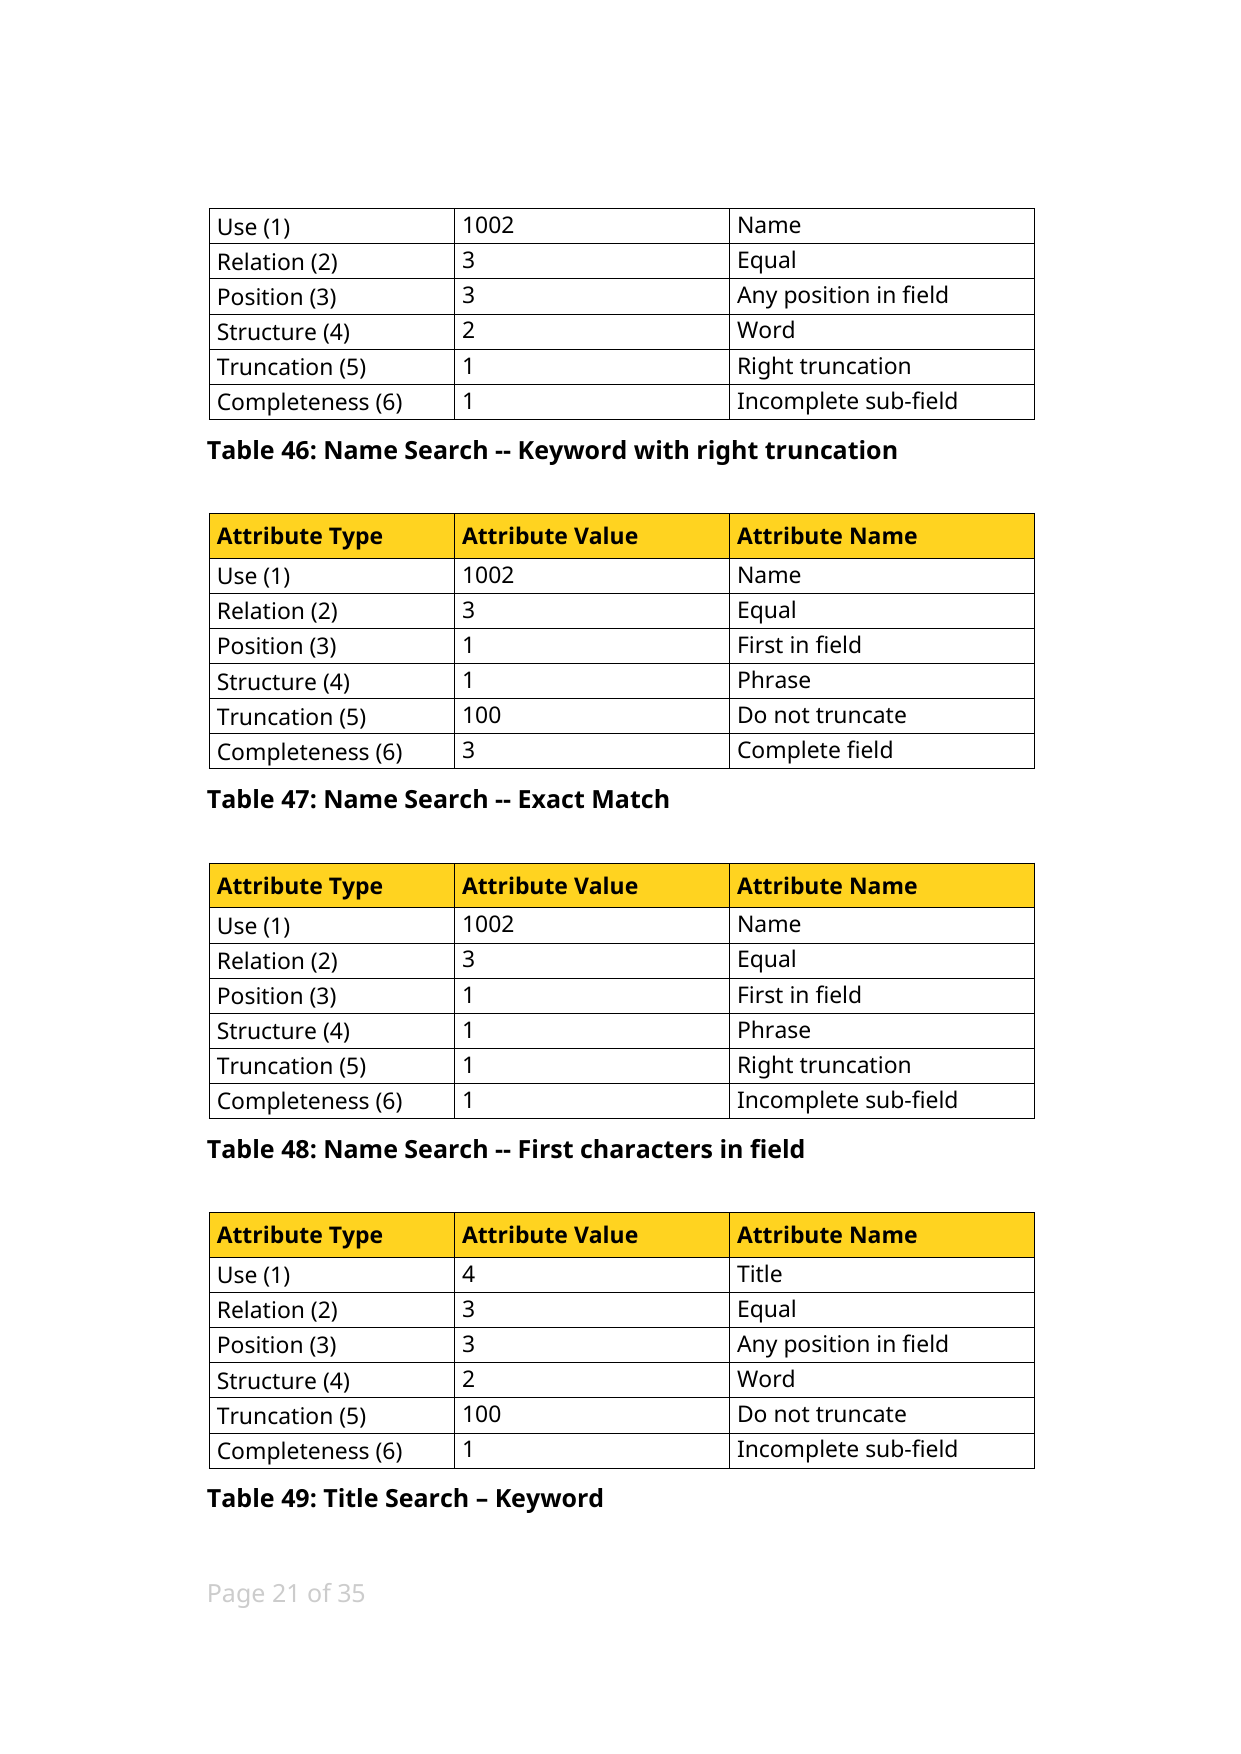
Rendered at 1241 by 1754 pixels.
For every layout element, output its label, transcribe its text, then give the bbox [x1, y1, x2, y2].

table_cell Do not truncate [730, 1398, 1034, 1432]
table_cell 1 [455, 979, 729, 1013]
table_cell Right truncation [730, 350, 1034, 384]
text Table 49: Title Search – Keyword [207, 1481, 1033, 1515]
table_cell 3 [455, 944, 729, 977]
table_cell Truncation (5) [210, 1049, 454, 1083]
text Table 48: Name Search -- First characters in field [207, 1131, 1033, 1166]
table_cell 3 [455, 594, 729, 628]
table_cell Word [730, 1363, 1034, 1397]
table_cell 1 [455, 664, 729, 698]
table_cell 1 [455, 385, 729, 419]
table_cell Equal [730, 244, 1034, 278]
table_cell Title [730, 1258, 1034, 1292]
table_cell Use (1) [210, 1258, 454, 1292]
table_cell Name [730, 559, 1034, 593]
table_cell Right truncation [730, 1049, 1034, 1083]
table_cell Truncation (5) [210, 350, 454, 384]
table_cell Position (3) [210, 1328, 454, 1362]
table_cell Relation (2) [210, 244, 454, 278]
table_cell 1 [455, 1049, 729, 1083]
table_header Attribute Type [210, 864, 454, 907]
table_cell Structure (4) [210, 664, 454, 698]
table_cell 1 [455, 1014, 729, 1048]
table_header Attribute Value [455, 514, 729, 558]
table_cell Relation (2) [210, 944, 454, 977]
table_cell Phrase [730, 1014, 1034, 1048]
table_cell Phrase [730, 664, 1034, 698]
table_cell Completeness (6) [210, 1434, 454, 1467]
table_cell Use (1) [210, 209, 454, 243]
table_cell Relation (2) [210, 1293, 454, 1327]
table_cell Truncation (5) [210, 699, 454, 733]
table_cell 1 [455, 1434, 729, 1467]
table_cell Name [730, 209, 1034, 243]
table_cell 1002 [455, 559, 729, 593]
table_cell Equal [730, 944, 1034, 977]
table_cell Completeness (6) [210, 1084, 454, 1118]
table_cell Position (3) [210, 629, 454, 663]
table_cell Word [730, 315, 1034, 348]
table_cell 1002 [455, 908, 729, 942]
table_cell First in field [730, 629, 1034, 663]
table_cell 2 [455, 1363, 729, 1397]
table_cell Incomplete sub-field [730, 1434, 1034, 1467]
table_cell 3 [455, 279, 729, 313]
table_cell 3 [455, 244, 729, 278]
table_cell Do not truncate [730, 699, 1034, 733]
table_cell 1 [455, 1084, 729, 1118]
table_header Attribute Name [730, 864, 1034, 907]
table_header Attribute Name [730, 1213, 1034, 1257]
table_cell 1002 [455, 209, 729, 243]
table_cell 3 [455, 734, 729, 768]
table_cell First in field [730, 979, 1034, 1013]
table_cell 3 [455, 1293, 729, 1327]
table_cell 1 [455, 629, 729, 663]
table_cell Completeness (6) [210, 385, 454, 419]
table_cell 4 [455, 1258, 729, 1292]
text Table 47: Name Search -- Exact Match [207, 782, 1033, 816]
table_cell 100 [455, 1398, 729, 1432]
table_cell Equal [730, 594, 1034, 628]
table_header Attribute Type [210, 514, 454, 558]
table_header Attribute Value [455, 1213, 729, 1257]
table_cell Structure (4) [210, 1363, 454, 1397]
table_cell Truncation (5) [210, 1398, 454, 1432]
table_cell Equal [730, 1293, 1034, 1327]
table_cell Use (1) [210, 908, 454, 942]
table_cell Structure (4) [210, 315, 454, 348]
table_cell Name [730, 908, 1034, 942]
text Table 46: Name Search -- Keyword with right truncation [207, 432, 1033, 466]
table_cell 100 [455, 699, 729, 733]
table_cell Structure (4) [210, 1014, 454, 1048]
table_cell Completeness (6) [210, 734, 454, 768]
table_header Attribute Name [730, 514, 1034, 558]
table_cell Any position in field [730, 279, 1034, 313]
table_cell 2 [455, 315, 729, 348]
table_header Attribute Type [210, 1213, 454, 1257]
table_cell Incomplete sub-field [730, 1084, 1034, 1118]
table_header Attribute Value [455, 864, 729, 907]
table_cell Incomplete sub-field [730, 385, 1034, 419]
table_cell 1 [455, 350, 729, 384]
table_cell Complete field [730, 734, 1034, 768]
table_cell Relation (2) [210, 594, 454, 628]
table_cell 3 [455, 1328, 729, 1362]
table_cell Position (3) [210, 979, 454, 1013]
table_cell Use (1) [210, 559, 454, 593]
table_cell Position (3) [210, 279, 454, 313]
table_cell Any position in field [730, 1328, 1034, 1362]
